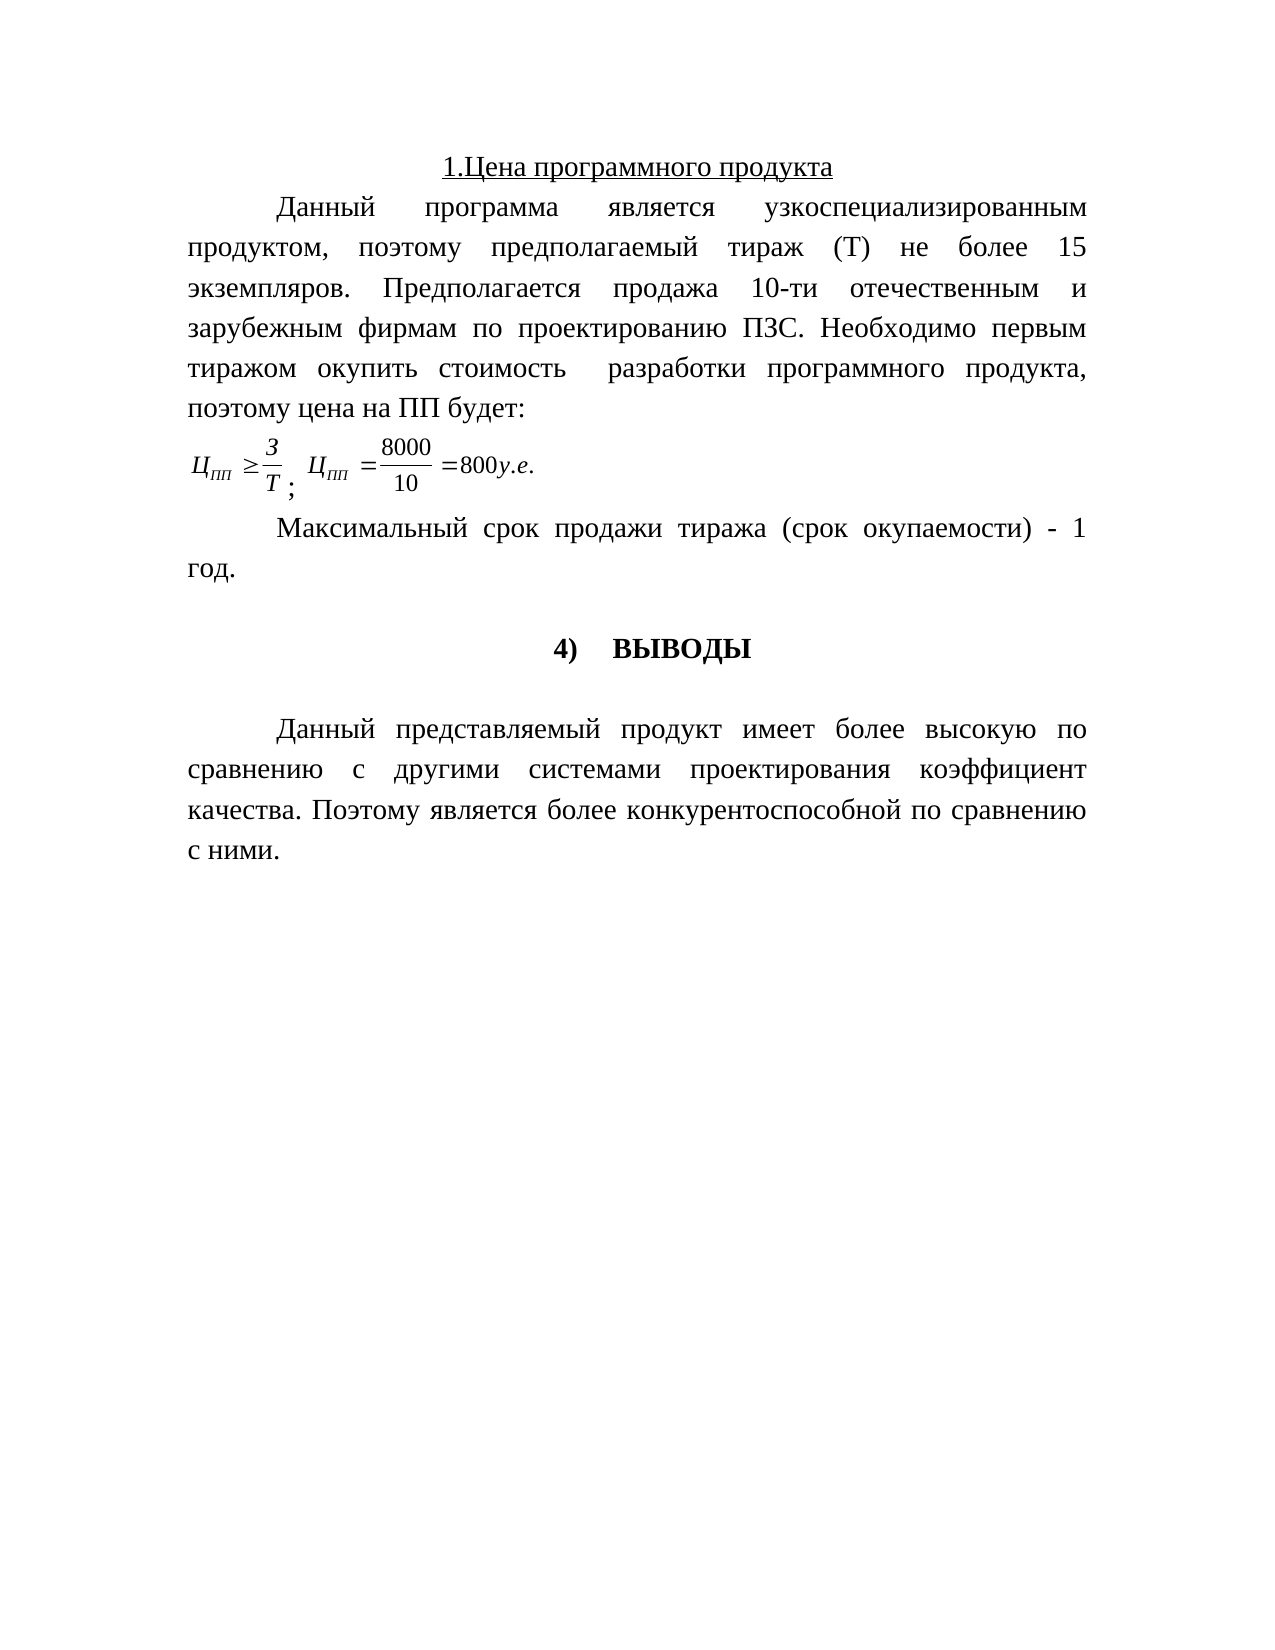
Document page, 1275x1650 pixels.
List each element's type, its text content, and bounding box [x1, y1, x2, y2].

subtitle 1.Цена программного продукта [187, 150, 1087, 182]
text Данный программа является узкоспециализированным продуктом, поэтому предполагаемый тираж (Т) не более 15 экземпляров. Предполагается продажа 10-ти отечественным и зарубежным фирмам по проектированию ПЗС. Необходимо первым тиражом окупить стоимость разработки программного продукта, поэтому цена на ПП будет: [187, 190, 1087, 424]
subtitle Выводы [217, 632, 1087, 664]
text ; [187, 432, 1087, 503]
text Данный представляемый продукт имеет более высокую по сравнению с другими системами проектирования коэффициент качества. Поэтому является более конкурентоспособной по сравнению с ними. [187, 713, 1087, 866]
text Максимальный срок продажи тиража (срок окупаемости) - 1 год. [187, 511, 1087, 584]
